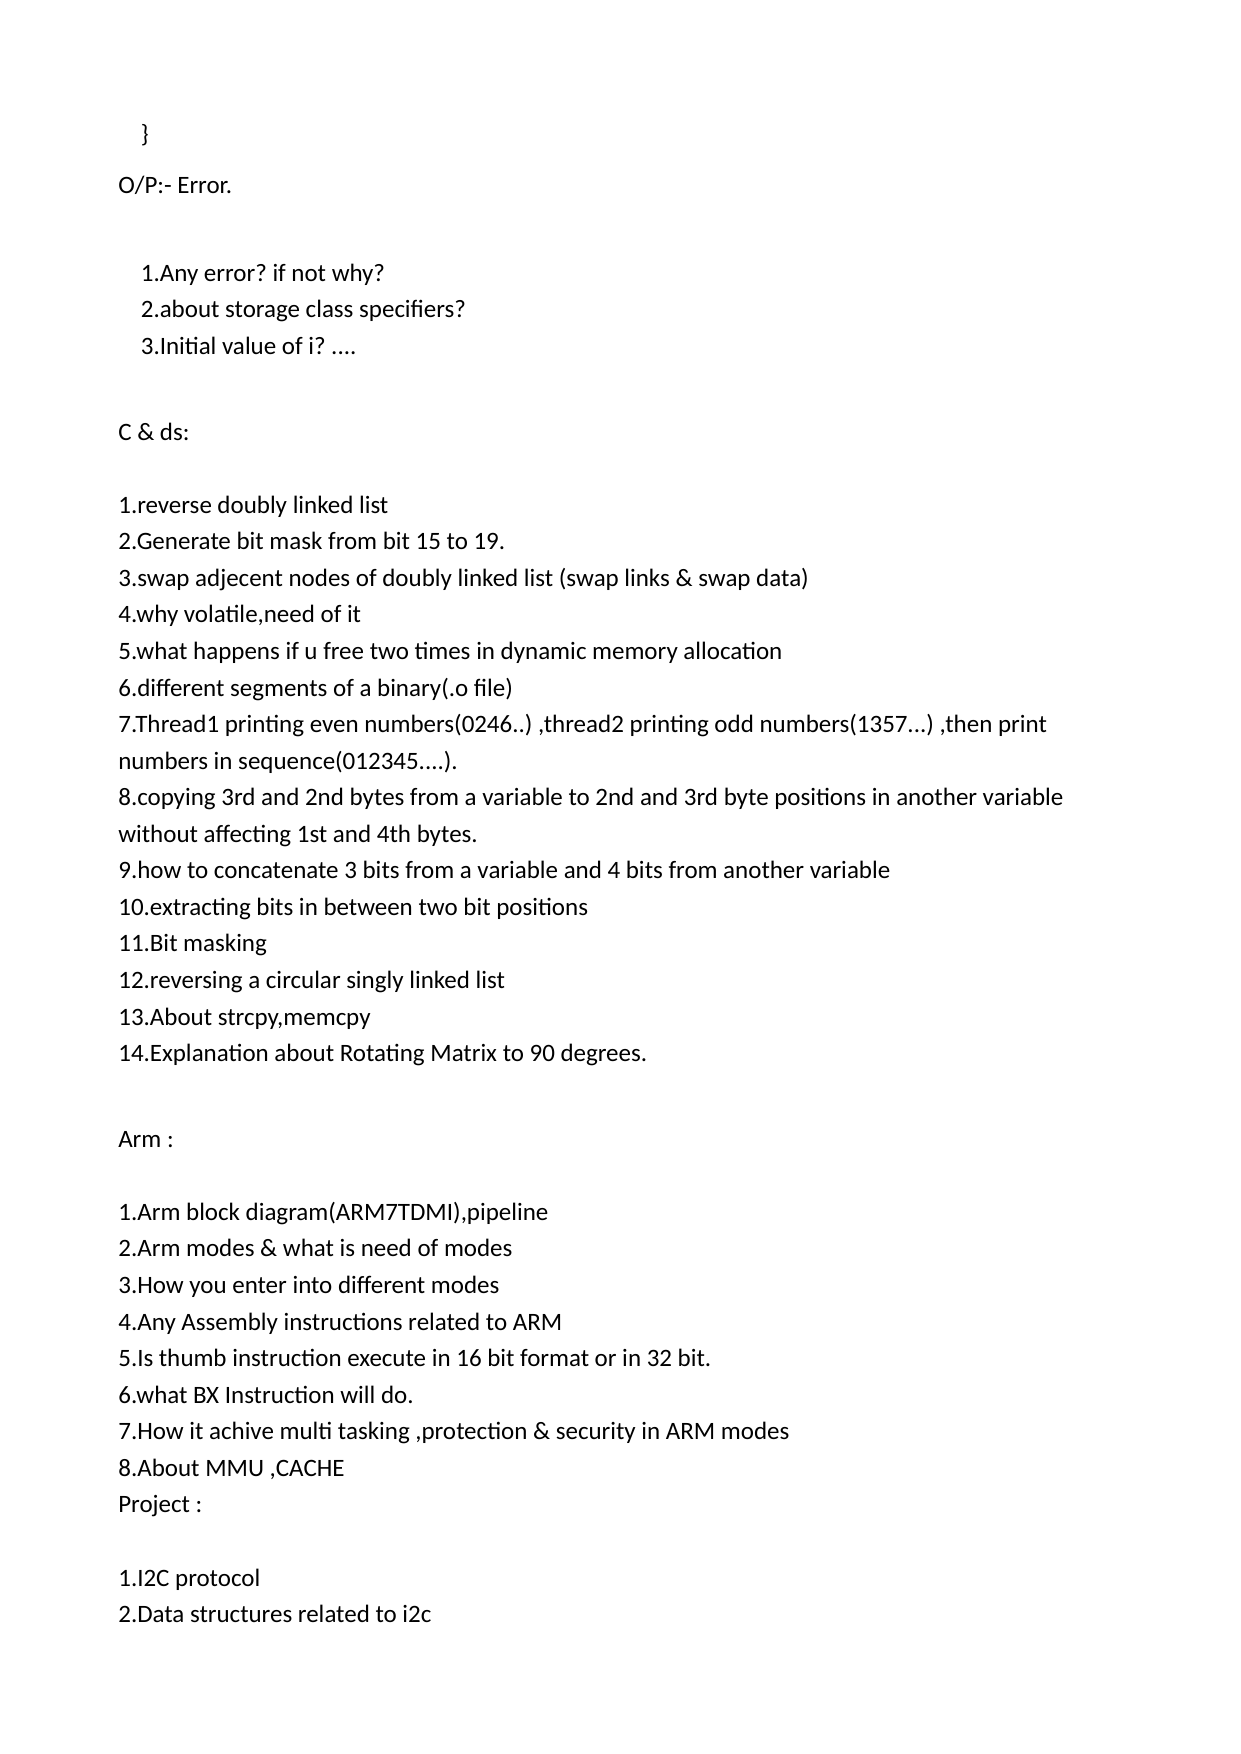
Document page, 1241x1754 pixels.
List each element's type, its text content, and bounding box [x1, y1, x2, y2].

text 1.Any error? if not why? 2.about storage class specifiers? 3.Initial value of i? .... [118, 220, 1122, 361]
text Arm : 1.Arm block diagram(ARM7TDMI),pipeline 2.Arm modes & what is need of modes 3.How you enter into different modes 4.Any Assembly instructions related to ARM 5.Is thumb instruction execute in 16 bit format or in 32 bit. 6.what BX Instruction will do. 7.How it achive multi tasking ,protection & security in ARM modes 8.About MMU ,CACHE [118, 1123, 1122, 1482]
text Project : 1.I2C protocol 2.Data structures related to i2c [118, 1488, 1122, 1629]
text C & ds: 1.reverse doubly linked list 2.Generate bit mask from bit 15 to 19. 3.swap adjecent nodes of doubly linked list (swap links & swap data) 4.why volatile,need of it 5.what happens if u free two times in dynamic memory allocation 6.different segments of a binary(.o file) 7.Thread1 printing even numbers(0246..) ,thread2 printing odd numbers(1357...) ,then print numbers in sequence(012345....). 8.copying 3rd and 2nd bytes from a variable to 2nd and 3rd byte positions in another variable without affecting 1st and 4th bytes. 9.how to concatenate 3 bits from a variable and 4 bits from another variable 10.extracting bits in between two bit positions 11.Bit masking 12.reversing a circular singly linked list 13.About strcpy,memcpy 14.Explanation about Rotating Matrix to 90 degrees. [118, 416, 1122, 1068]
text O/P:- Error. [118, 169, 1122, 200]
text } [118, 118, 1122, 149]
